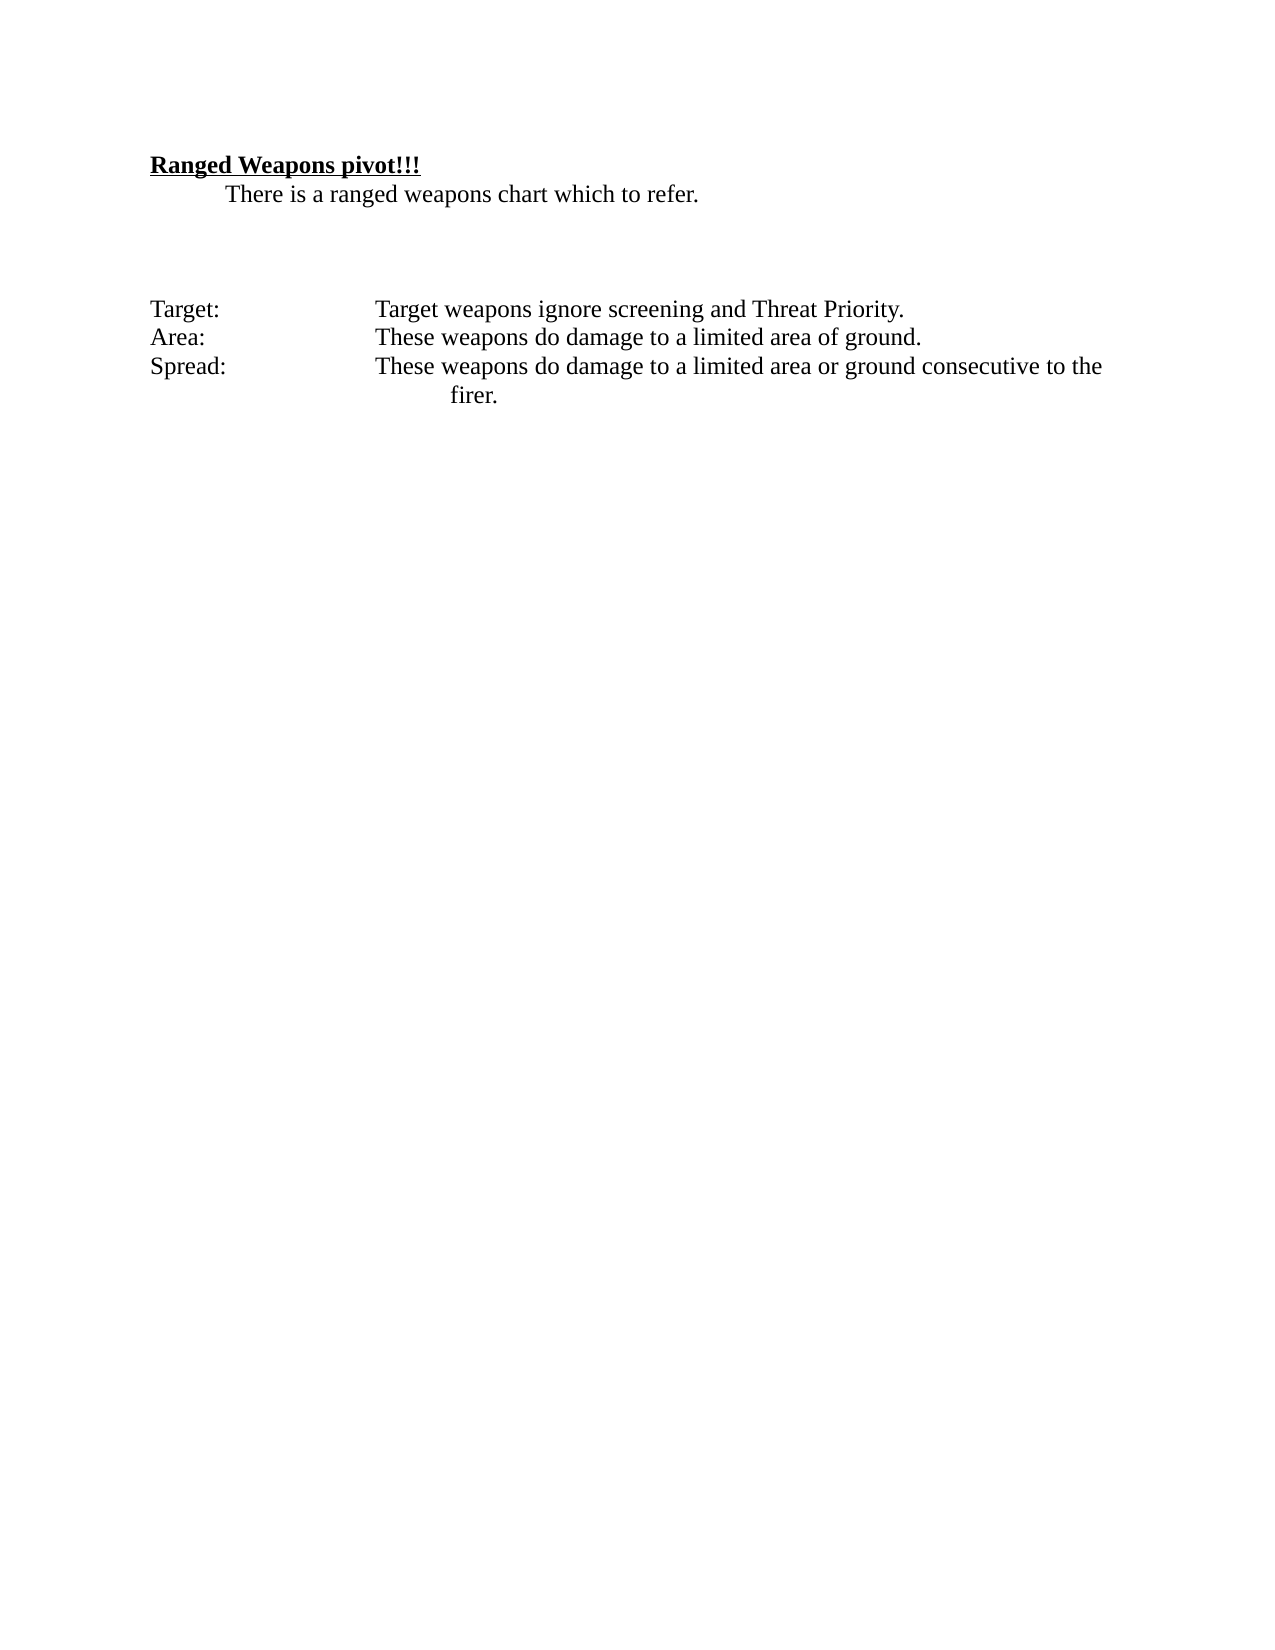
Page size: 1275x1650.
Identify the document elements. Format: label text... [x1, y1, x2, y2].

text There is a ranged weapons chart which to refer. [150, 179, 1125, 207]
text Ranged Weapons pivot!!! [150, 150, 1125, 179]
text Spread: These weapons do damage to a limited area or ground consecutive to the firer. [150, 351, 1125, 409]
text Area: These weapons do damage to a limited area of ground. [150, 322, 1125, 351]
text Target: Target weapons ignore screening and Threat Priority. [150, 294, 1125, 322]
